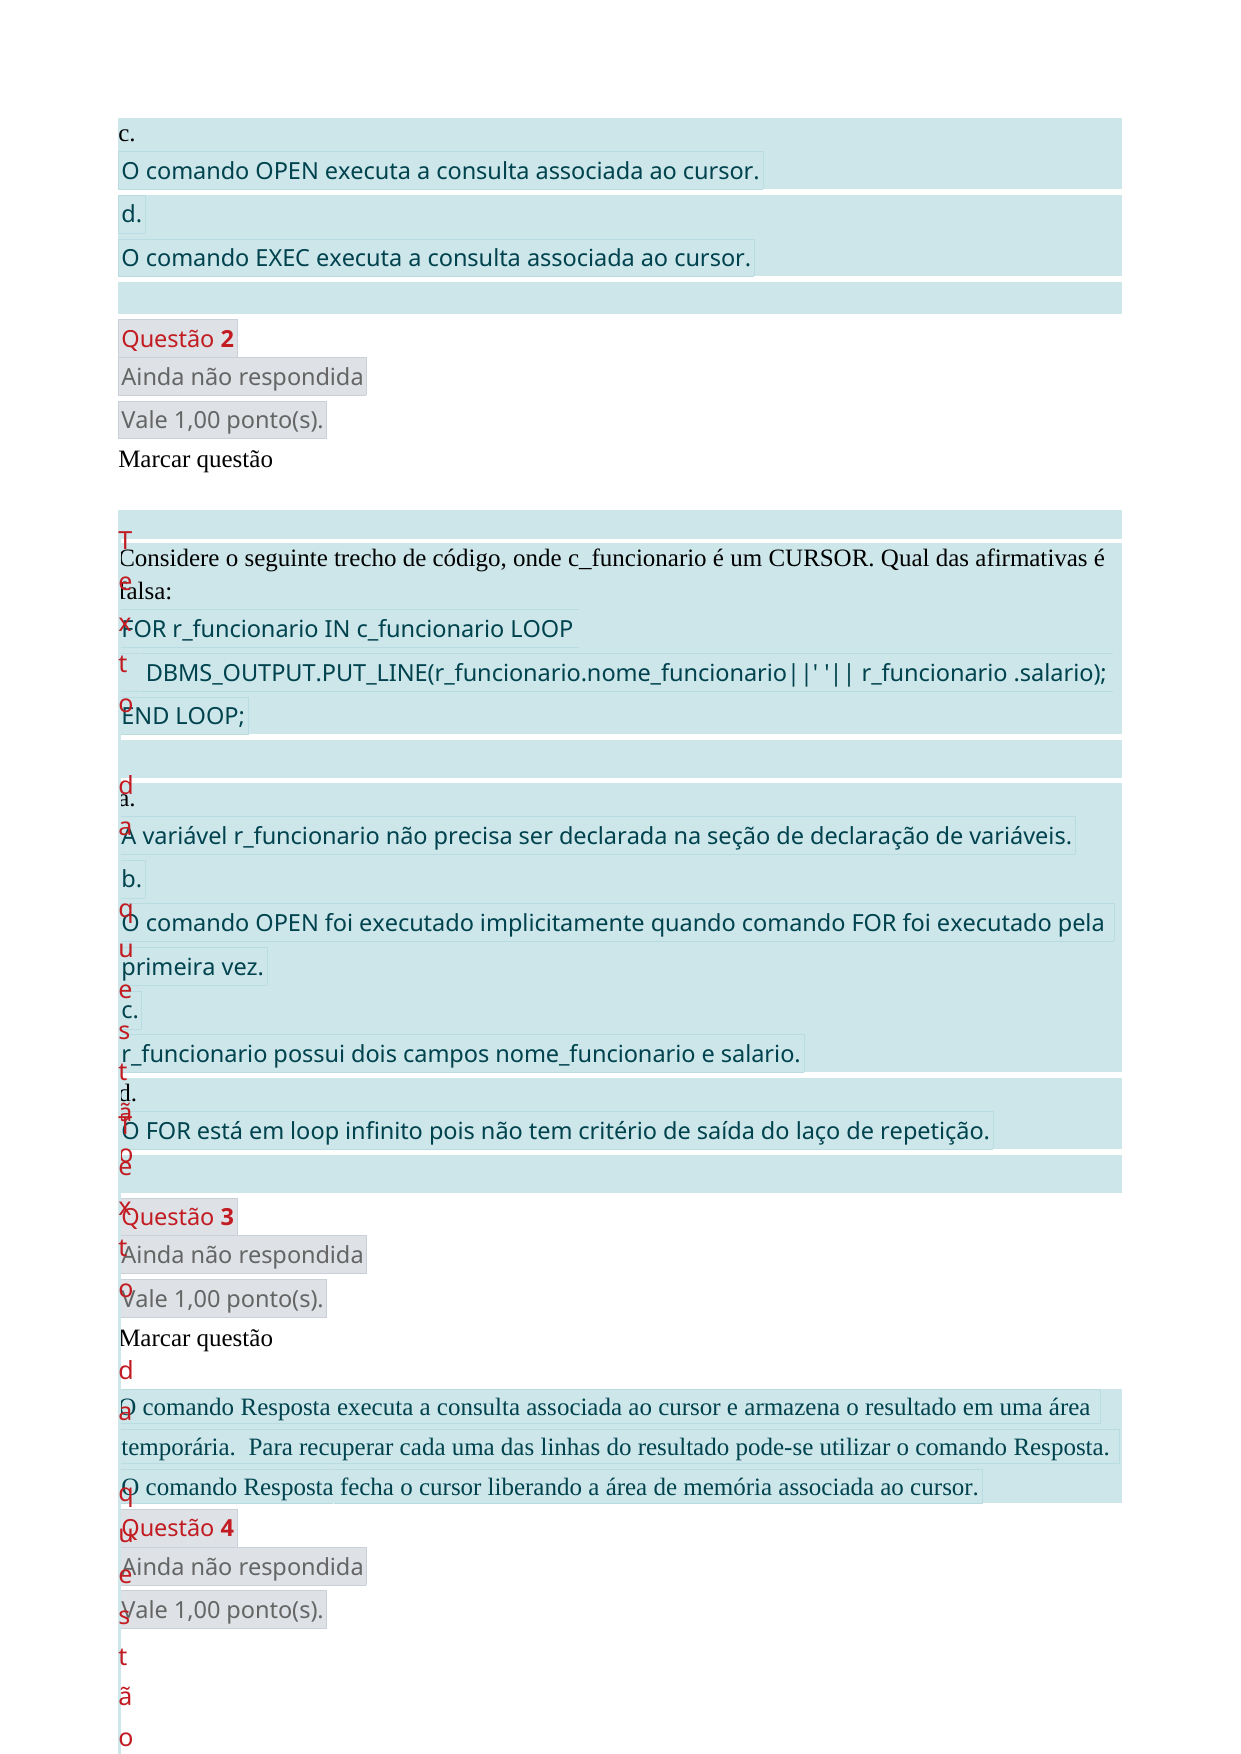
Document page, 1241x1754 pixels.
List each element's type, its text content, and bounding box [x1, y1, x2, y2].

subtitle [238, 319, 1122, 357]
text O FOR está em loop infinito pois não tem critério de saída do laço de repetição. [121, 1112, 993, 1149]
text c. [121, 992, 141, 1029]
text [327, 1590, 1122, 1628]
text Ainda não respondida [119, 358, 366, 395]
text Ainda não respondida [121, 1236, 366, 1273]
text [764, 151, 1122, 189]
text [327, 401, 1122, 438]
subtitle Questão 2 [119, 320, 237, 357]
text Vale 1,00 ponto(s). [119, 402, 326, 438]
text r_funcionario possui dois campos nome_funcionario e salario. [121, 1035, 804, 1072]
text O comando Resposta executa a consulta associada ao cursor e armazena o resultado em uma área temporária. Para recuperar cada uma das linhas do resultado pode-se utilizar o comando Resposta. O comando Resposta fecha o cursor liberando a área de memória associada ao cursor. [121, 1389, 1122, 1503]
subtitle Questão 3 [121, 1199, 237, 1235]
text Considere o seguinte trecho de código, onde c_funcionario é um CURSOR. Qual das afirmativas é falsa: [121, 543, 1122, 605]
text O comando EXEC executa a consulta associada ao cursor. [119, 240, 754, 276]
subtitle [238, 1509, 1122, 1547]
text b. [121, 861, 145, 898]
text [146, 195, 1122, 233]
text Ainda não respondida [121, 1548, 366, 1585]
text O comando OPEN foi executado implicitamente quando comando FOR foi executado pela primeira vez. [121, 903, 1122, 985]
text Marcar questão [118, 444, 1122, 473]
text [367, 357, 1122, 395]
text a. [121, 783, 1122, 812]
text [1076, 816, 1122, 854]
text [327, 1279, 1122, 1317]
text FOR r_funcionario IN c_funcionario LOOP DBMS_OUTPUT.PUT_LINE(r_funcionario.nome_funcionario||' '|| r_funcionario .salario); END LOOP; [121, 609, 1122, 734]
text [755, 238, 1122, 276]
text [367, 1235, 1122, 1273]
text c. [118, 118, 1122, 147]
text [142, 991, 1122, 1029]
text [805, 1034, 1122, 1072]
text [367, 1547, 1122, 1585]
text A variável r_funcionario não precisa ser declarada na seção de declaração de variáveis. [121, 817, 1075, 854]
text d. [119, 196, 145, 233]
text O comando OPEN executa a consulta associada ao cursor. [119, 152, 763, 189]
text Vale 1,00 ponto(s). [121, 1280, 326, 1317]
text Marcar questão [121, 1323, 1122, 1351]
text [146, 860, 1122, 898]
subtitle Questão 4 [121, 1510, 237, 1547]
text [994, 1111, 1122, 1149]
text d. [121, 1078, 1122, 1107]
text Vale 1,00 ponto(s). [121, 1591, 326, 1628]
subtitle [238, 1197, 1122, 1235]
